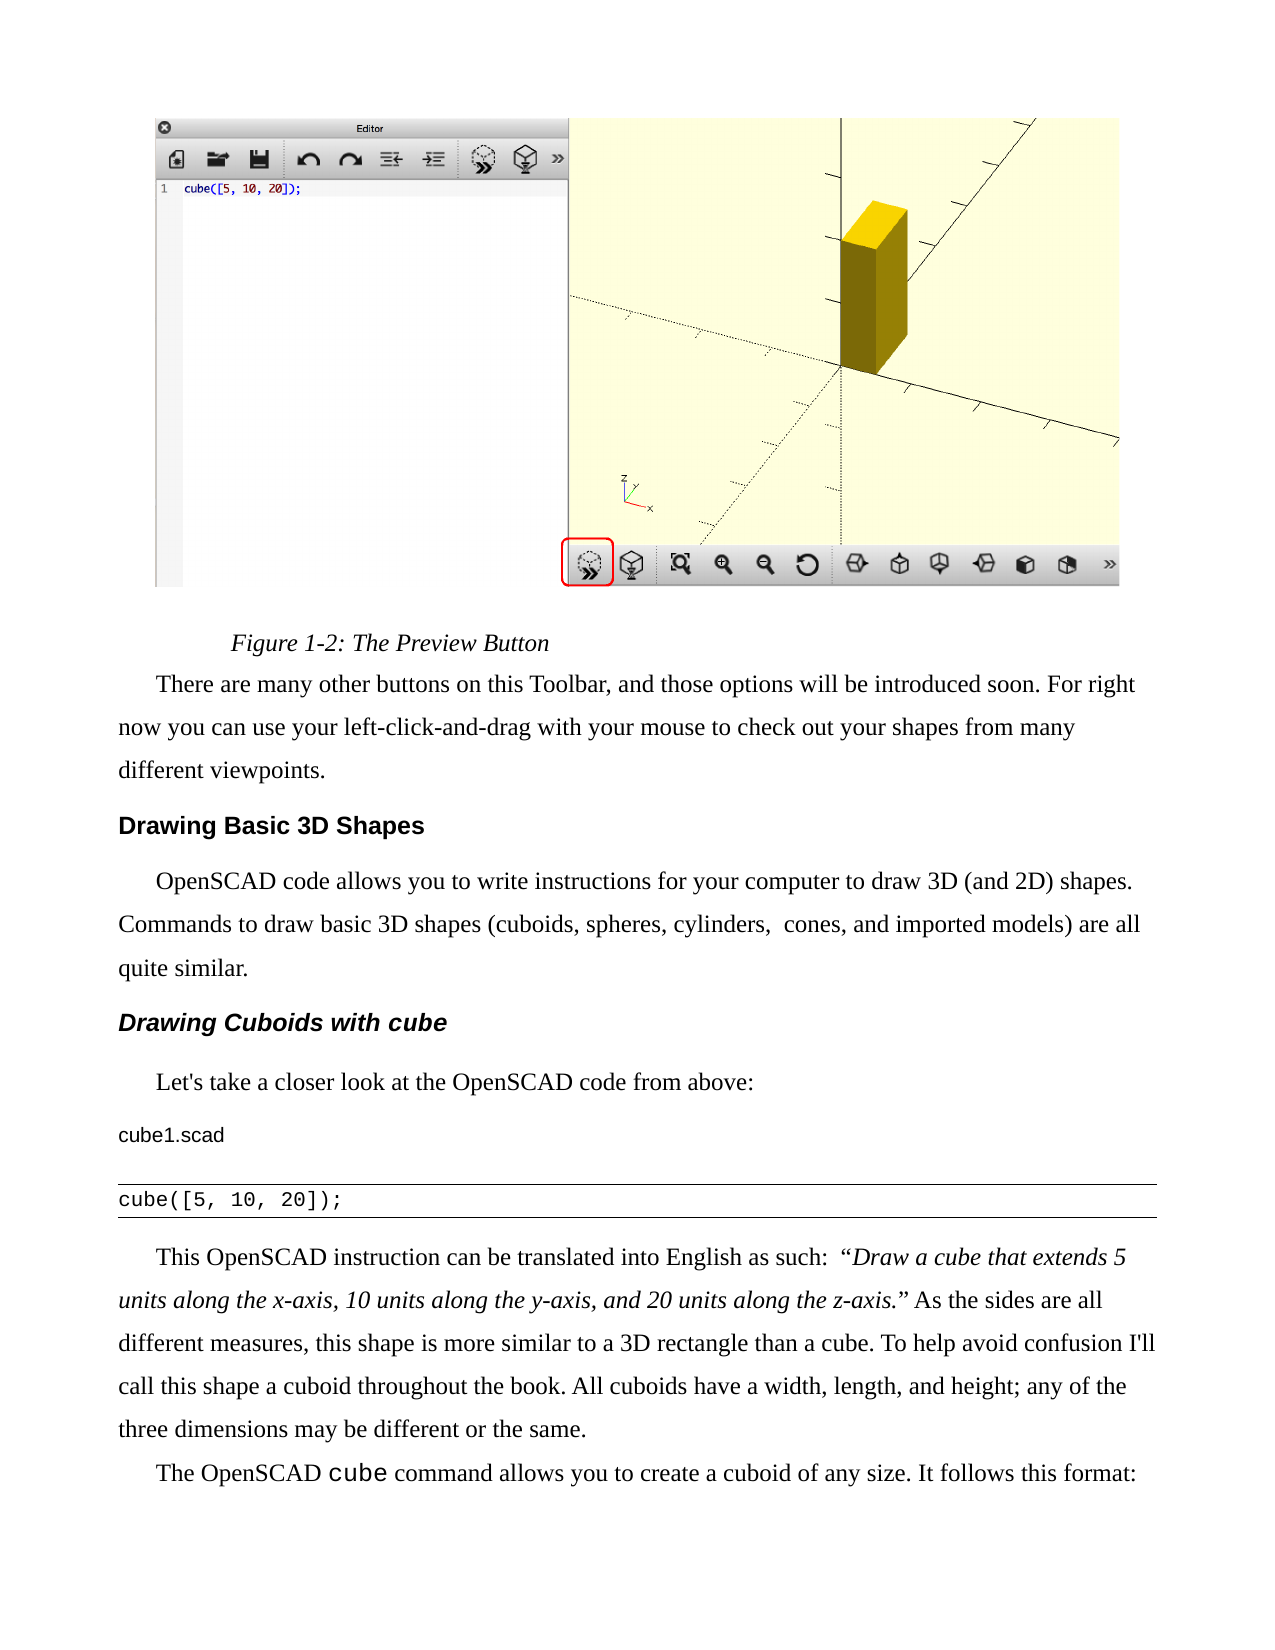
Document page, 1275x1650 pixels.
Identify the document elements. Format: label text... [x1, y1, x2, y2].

picture [155, 118, 1120, 587]
text This OpenSCAD instruction can be translated into English as such: “Draw a cube that extends 5 units along the x-axis, 10 units along the y-axis, and 20 units along the z-axis.” As the sides are all different measures, this shape is more similar to a 3D rectangle than a cube. To help avoid confusion I'll call this shape a cuboid throughout the book. All cuboids have a width, length, and height; any of the three dimensions may be different or the same. [118, 1242, 1157, 1443]
text Let's take a closer look at the OpenSCAD code from above: [118, 1067, 1157, 1096]
text There are many other buttons on this Toolbar, and those options will be introduced soon. For right now you can use your left-click-and-drag with your mouse to check out your shapes from many different viewpoints. [118, 669, 1157, 784]
text cube([5, 10, 20]); [118, 1185, 1157, 1217]
list Figure 1-2: The Preview Button [193, 628, 1157, 656]
text OpenSCAD code allows you to write instructions for your computer to draw 3D (and 2D) shapes. Commands to draw basic 3D shapes (cuboids, spheres, cylinders, cones, and imported models) are all quite similar. [118, 866, 1157, 981]
subtitle Drawing Basic 3D Shapes [118, 811, 1157, 839]
subtitle Drawing Cuboids with cube [118, 1008, 1157, 1039]
title cube1.scad [118, 1123, 1157, 1147]
text The OpenSCAD cube command allows you to create a cuboid of any size. It follows this format: [118, 1458, 1157, 1488]
